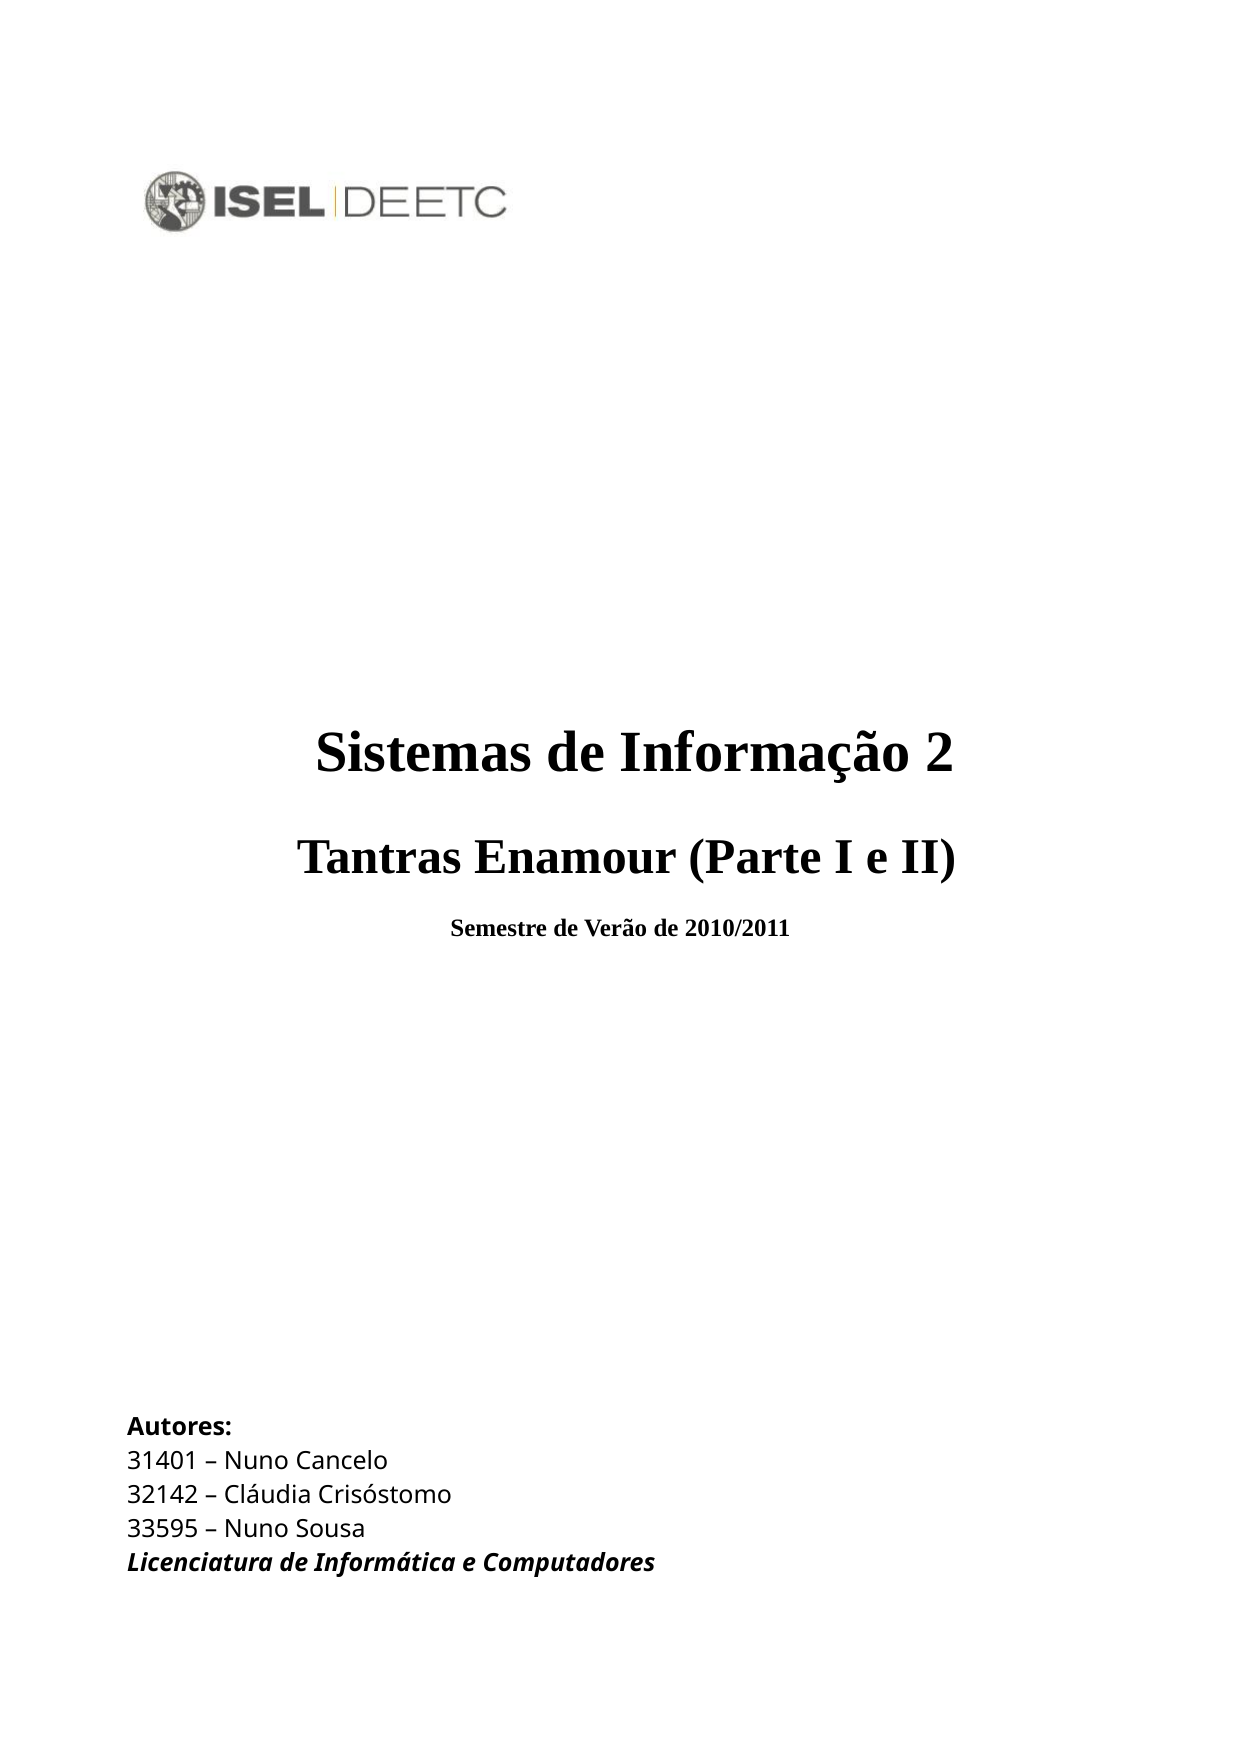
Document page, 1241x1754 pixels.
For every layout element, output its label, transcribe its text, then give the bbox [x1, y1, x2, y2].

picture [135, 156, 537, 257]
text Semestre de Verão de 2010/2011 [118, 913, 1122, 942]
text Sistemas de Informação 2 [118, 717, 1122, 784]
text Tantras Enamour (Parte I e II) [118, 827, 1122, 884]
